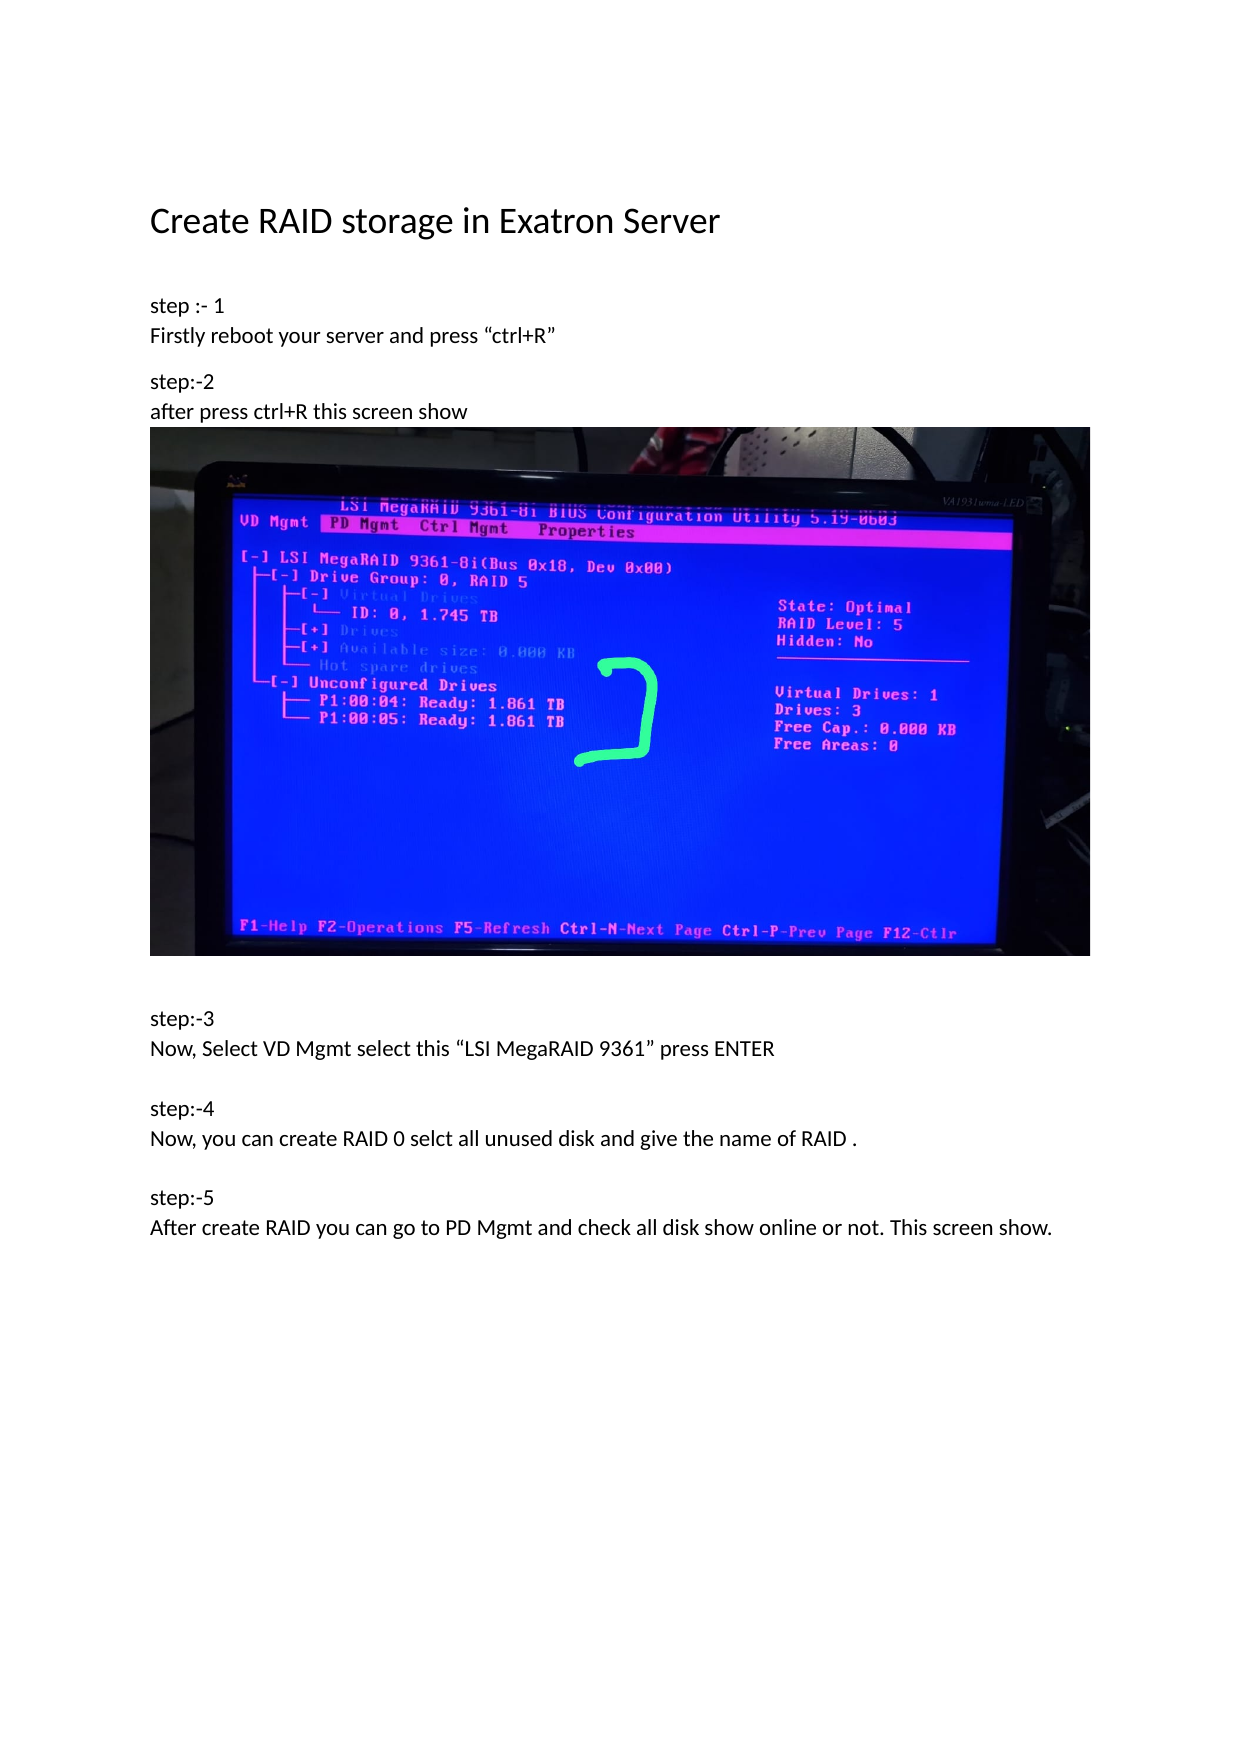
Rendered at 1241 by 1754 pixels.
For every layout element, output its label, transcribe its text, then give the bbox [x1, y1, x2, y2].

text step:-3 Now, Select VD Mgmt select this “LSI MegaRAID 9361” press ENTER step:-4 Now, you can create RAID 0 selct all unused disk and give the name of RAID . step:-5 After create RAID you can go to PD Mgmt and check all disk show online or not. This screen show. [150, 1004, 1090, 1241]
text Create RAID storage in Exatron Server [150, 197, 1090, 272]
text [150, 956, 1090, 986]
text step:-2 after press ctrl+R this screen show [150, 367, 1090, 427]
text step :- 1 Firstly reboot your server and press “ctrl+R” [150, 291, 1090, 349]
